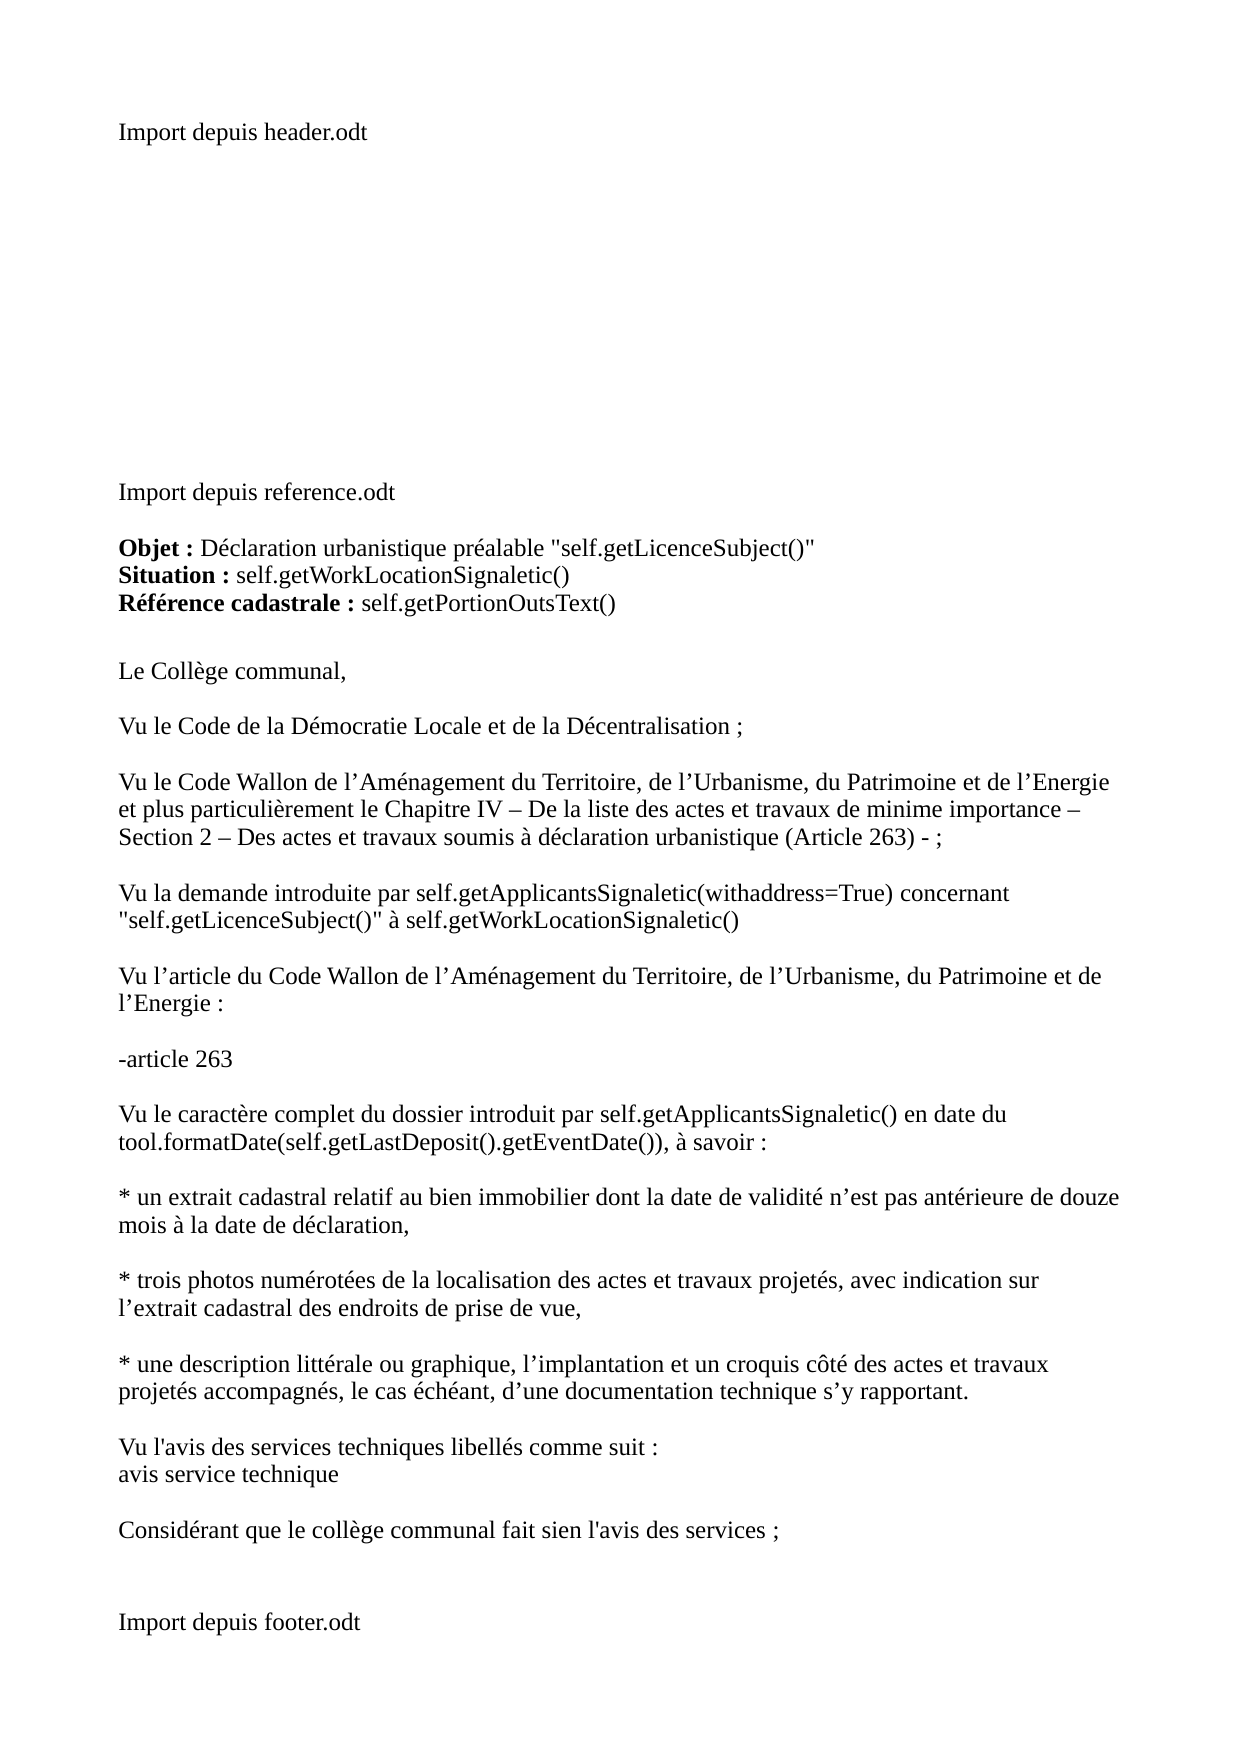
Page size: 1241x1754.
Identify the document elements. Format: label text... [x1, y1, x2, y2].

text Situation : self.getWorkLocationSignaletic() [118, 561, 1122, 589]
text * un extrait cadastral relatif au bien immobilier dont la date de validité n’est pas antérieure de douze mois à la date de déclaration, [118, 1183, 1122, 1239]
text Vu le Code Wallon de l’Aménagement du Territoire, de l’Urbanisme, du Patrimoine et de l’Energie et plus particulièrement le Chapitre IV – De la liste des actes et travaux de minime importance – Section 2 – Des actes et travaux soumis à déclaration urbanistique (Article 263) - ; [118, 768, 1122, 851]
text Vu l'avis des services techniques libellés comme suit : [118, 1433, 1122, 1461]
text Vu l’article du Code Wallon de l’Aménagement du Territoire, de l’Urbanisme, du Patrimoine et de l’Energie : [118, 962, 1122, 1017]
text Le Collège communal, [118, 657, 1122, 685]
text avis service technique [118, 1461, 1122, 1488]
text Vu le caractère complet du dossier introduit par self.getApplicantsSignaletic() en date du tool.formatDate(self.getLastDeposit().getEventDate()), à savoir : [118, 1100, 1122, 1156]
text Import depuis header.odt [118, 118, 539, 146]
text * trois photos numérotées de la localisation des actes et travaux projetés, avec indication sur l’extrait cadastral des endroits de prise de vue, [118, 1267, 1122, 1322]
text -article 263 [118, 1045, 1122, 1073]
text Considérant que le collège communal fait sien l'avis des services ; [118, 1516, 1122, 1544]
text Vu la demande introduite par self.getApplicantsSignaletic(withaddress=True) concernant "self.getLicenceSubject()" à self.getWorkLocationSignaletic() [118, 879, 1122, 934]
text Vu le Code de la Démocratie Locale et de la Décentralisation ; [118, 712, 1122, 740]
text Objet : Déclaration urbanistique préalable "self.getLicenceSubject()" [118, 534, 1122, 561]
text Import depuis reference.odt [118, 478, 1122, 506]
text Référence cadastrale : self.getPortionOutsText() [118, 589, 1122, 617]
text * une description littérale ou graphique, l’implantation et un croquis côté des actes et travaux projetés accompagnés, le cas échéant, d’une documentation technique s’y rapportant. [118, 1350, 1122, 1405]
